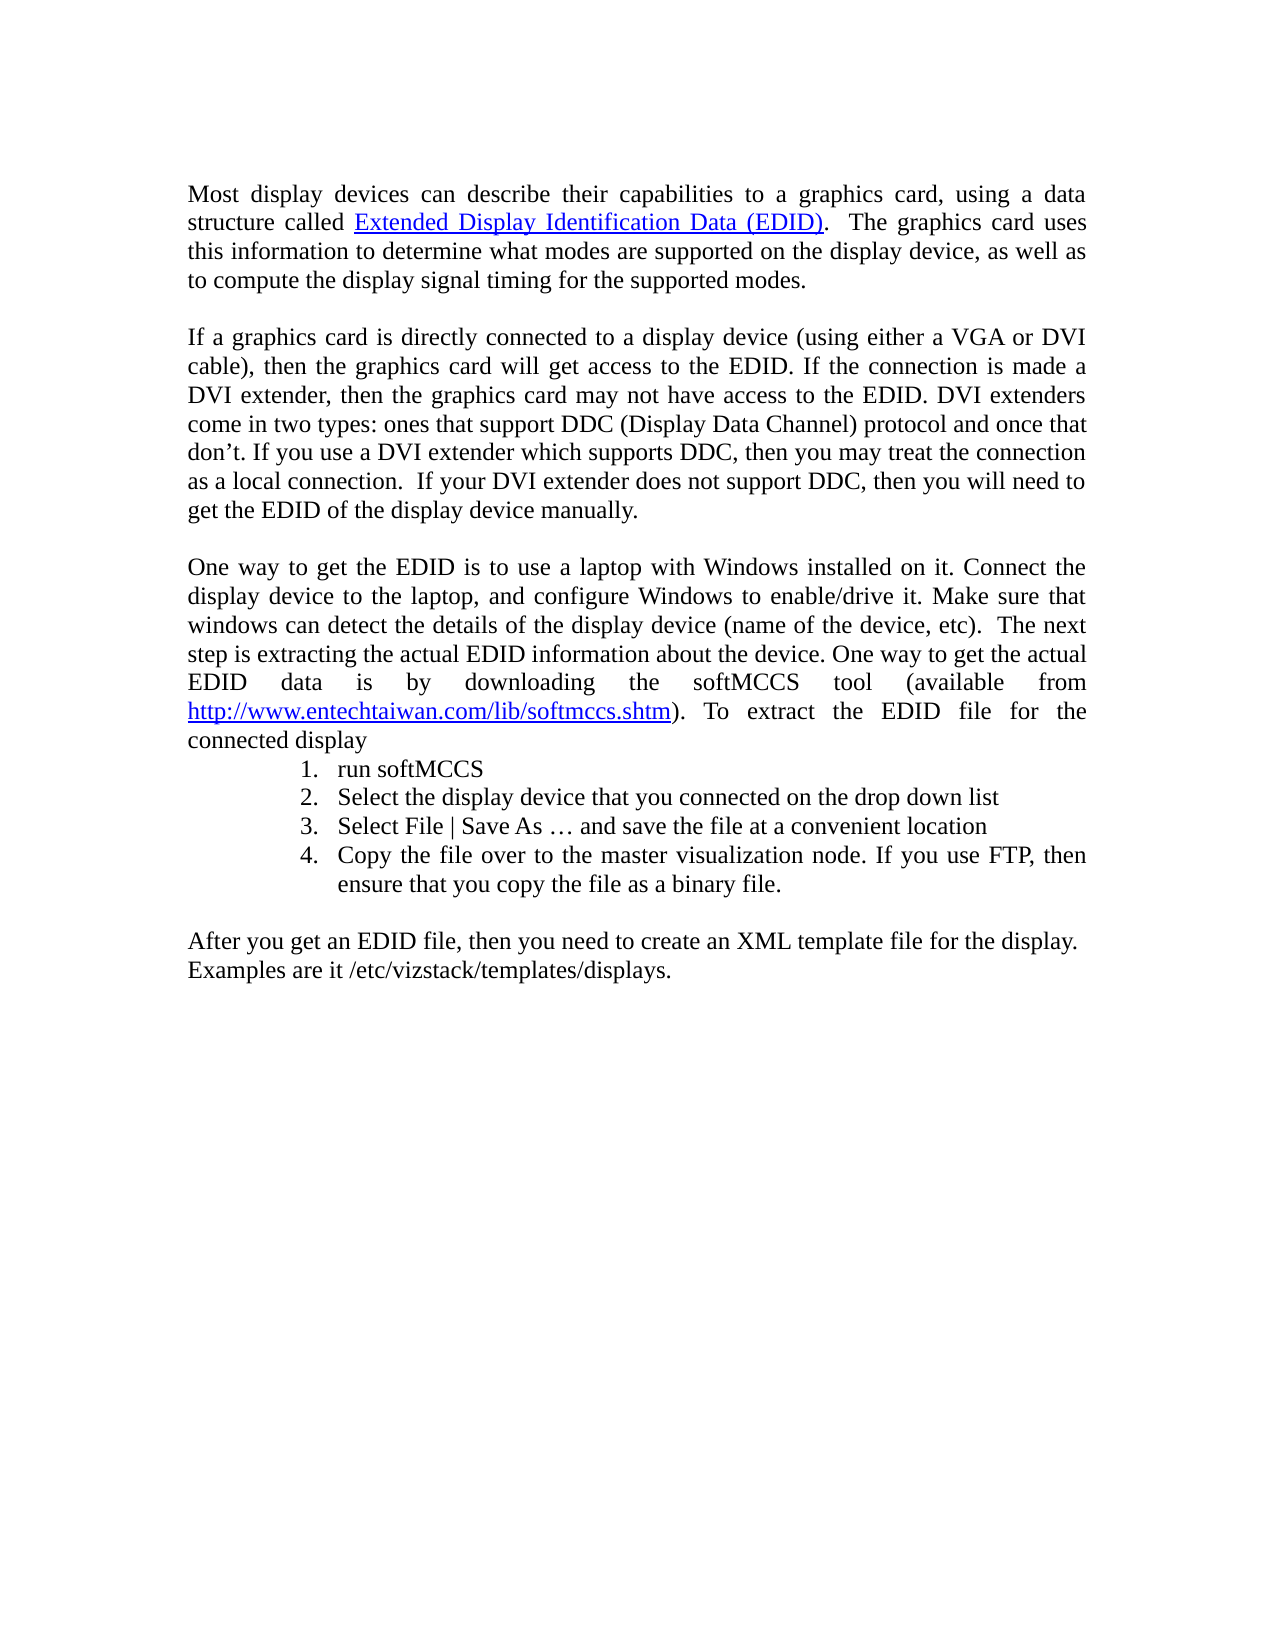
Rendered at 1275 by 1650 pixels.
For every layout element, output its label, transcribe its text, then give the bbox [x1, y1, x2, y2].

list run softMCCS [300, 754, 1087, 782]
list Select File | Save As … and save the file at a convenient location [300, 811, 1087, 840]
text Most display devices can describe their capabilities to a graphics card, using a data structure called Extended Display Identification Data (EDID). The graphics card uses this information to determine what modes are supported on the display device, as well as to compute the display signal timing for the supported modes. [187, 179, 1087, 294]
text After you get an EDID file, then you need to create an XML template file for the display. Examples are it /etc/vizstack/templates/displays. [187, 926, 1087, 984]
list Select the display device that you connected on the drop down list [300, 782, 1087, 811]
text One way to get the EDID is to use a laptop with Windows installed on it. Connect the display device to the laptop, and configure Windows to enable/drive it. Make sure that windows can detect the details of the display device (name of the device, etc). The next step is extracting the actual EDID information about the device. One way to get the actual EDID data is by downloading the softMCCS tool (available from http://www.entechtaiwan.com/lib/softmccs.shtm). To extract the EDID file for the connected display [187, 552, 1087, 754]
list Copy the file over to the master visualization node. If you use FTP, then ensure that you copy the file as a binary file. [300, 840, 1087, 897]
text If a graphics card is directly connected to a display device (using either a VGA or DVI cable), then the graphics card will get access to the EDID. If the connection is made a DVI extender, then the graphics card may not have access to the EDID. DVI extenders come in two types: ones that support DDC (Display Data Channel) protocol and once that don’t. If you use a DVI extender which supports DDC, then you may treat the connection as a local connection. If your DVI extender does not support DDC, then you will need to get the EDID of the display device manually. [187, 322, 1087, 524]
